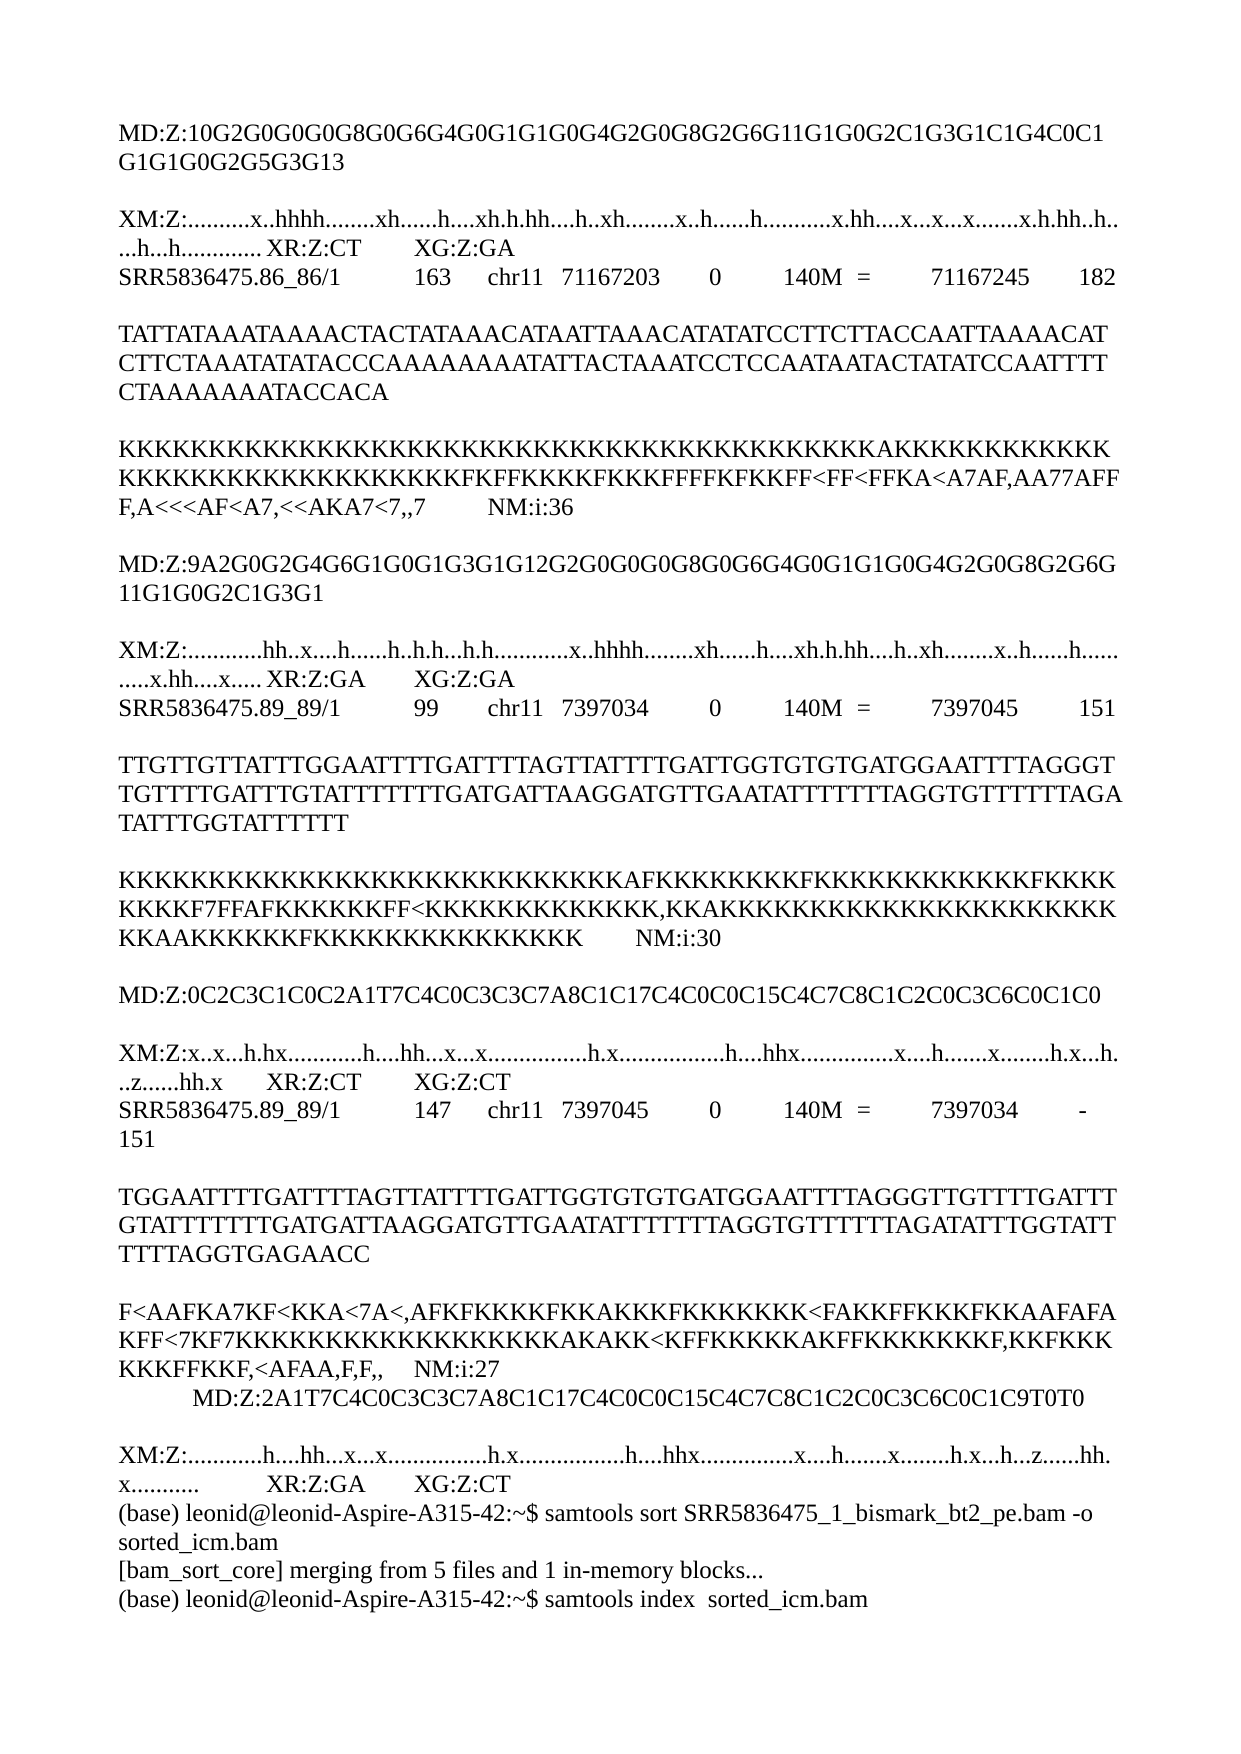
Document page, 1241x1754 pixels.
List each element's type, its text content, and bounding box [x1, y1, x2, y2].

text [bam_sort_core] merging from 5 files and 1 in-memory blocks... [118, 1556, 1122, 1584]
text (base) leonid@leonid-Aspire-A315-42:~$ samtools sort SRR5836475_1_bismark_bt2_pe.bam -o sorted_icm.bam [118, 1498, 1122, 1556]
text SRR5836475.89_89/1 147 chr11 7397045 0 140M = 7397034 -151 TGGAATTTTGATTTTAGTTATTTTGATTGGTGTGTGATGGAATTTTAGGGTTGTTTTGATTTGTATTTTTTTGATGATTAAGGATGTTGAATATTTTTTTAGGTGTTTTTTAGATATTTGGTATTTTTTAGGTGAGAACC F<AAFKA7KF<KKA<7A<,AFKFKKKKFKKAKKKFKKKKKKK<FAKKFFKKKFKKAAFAFAKFF<7KF7KKKKKKKKKKKKKKKKKKAKAKK<KFFKKKKKAKFFKKKKKKKF,KKFKKKKKKFFKKF,<AFAA,F,F,, NM:i:27 MD:Z:2A1T7C4C0C3C3C7A8C1C17C4C0C0C15C4C7C8C1C2C0C3C6C0C1C9T0T0 XM:Z:............h....hh...x...x................h.x.................h....hhx...............x....h.......x........h.x...h...z......hh.x........... XR:Z:GA XG:Z:CT [118, 1096, 1122, 1498]
text (base) leonid@leonid-Aspire-A315-42:~$ samtools index sorted_icm.bam [118, 1584, 1122, 1613]
text MD:Z:10G2G0G0G0G8G0G6G4G0G1G1G0G4G2G0G8G2G6G11G1G0G2C1G3G1C1G4C0C1G1G1G0G2G5G3G13 XM:Z:..........x..hhhh........xh......h....xh.h.hh....h..xh........x..h......h...........x.hh....x...x...x.......x.h.hh..h.....h...h............. XR:Z:CT XG:Z:GA [118, 118, 1122, 262]
text SRR5836475.89_89/1 99 chr11 7397034 0 140M = 7397045 151 TTGTTGTTATTTGGAATTTTGATTTTAGTTATTTTGATTGGTGTGTGATGGAATTTTAGGGTTGTTTTGATTTGTATTTTTTTGATGATTAAGGATGTTGAATATTTTTTTAGGTGTTTTTTAGATATTTGGTATTTTTT KKKKKKKKKKKKKKKKKKKKKKKKKKKKAFKKKKKKKKFKKKKKKKKKKKKFKKKKKKKKF7FFAFKKKKKKFF<KKKKKKKKKKKKK,KKAKKKKKKKKKKKKKKKKKKKKKKKKAAKKKKKKFKKKKKKKKKKKKKKK NM:i:30 MD:Z:0C2C3C1C0C2A1T7C4C0C3C3C7A8C1C17C4C0C0C15C4C7C8C1C2C0C3C6C0C1C0 XM:Z:x..x...h.hx............h....hh...x...x................h.x.................h....hhx...............x....h.......x........h.x...h...z......hh.x XR:Z:CT XG:Z:CT [118, 693, 1122, 1096]
text SRR5836475.86_86/1 163 chr11 71167203 0 140M = 71167245 182 TATTATAAATAAAACTACTATAAACATAATTAAACATATATCCTTCTTACCAATTAAAACATCTTCTAAATATATACCCAAAAAAAATATTACTAAATCCTCCAATAATACTATATCCAATTTTCTAAAAAAATACCACA KKKKKKKKKKKKKKKKKKKKKKKKKKKKKKKKKKKKKKKKKKAKKKKKKKKKKKKKKKKKKKKKKKKKKKKKKKFKFFKKKKFKKKFFFFKFKKFF<FF<FFKA<A7AF,AA77AFFF,A<<<AF<A7,<<AKA7<7,,7 NM:i:36 MD:Z:9A2G0G2G4G6G1G0G1G3G1G12G2G0G0G0G8G0G6G4G0G1G1G0G4G2G0G8G2G6G11G1G0G2C1G3G1 XM:Z:............hh..x....h......h..h.h...h.h............x..hhhh........xh......h....xh.h.hh....h..xh........x..h......h...........x.hh....x..... XR:Z:GA XG:Z:GA [118, 262, 1122, 693]
